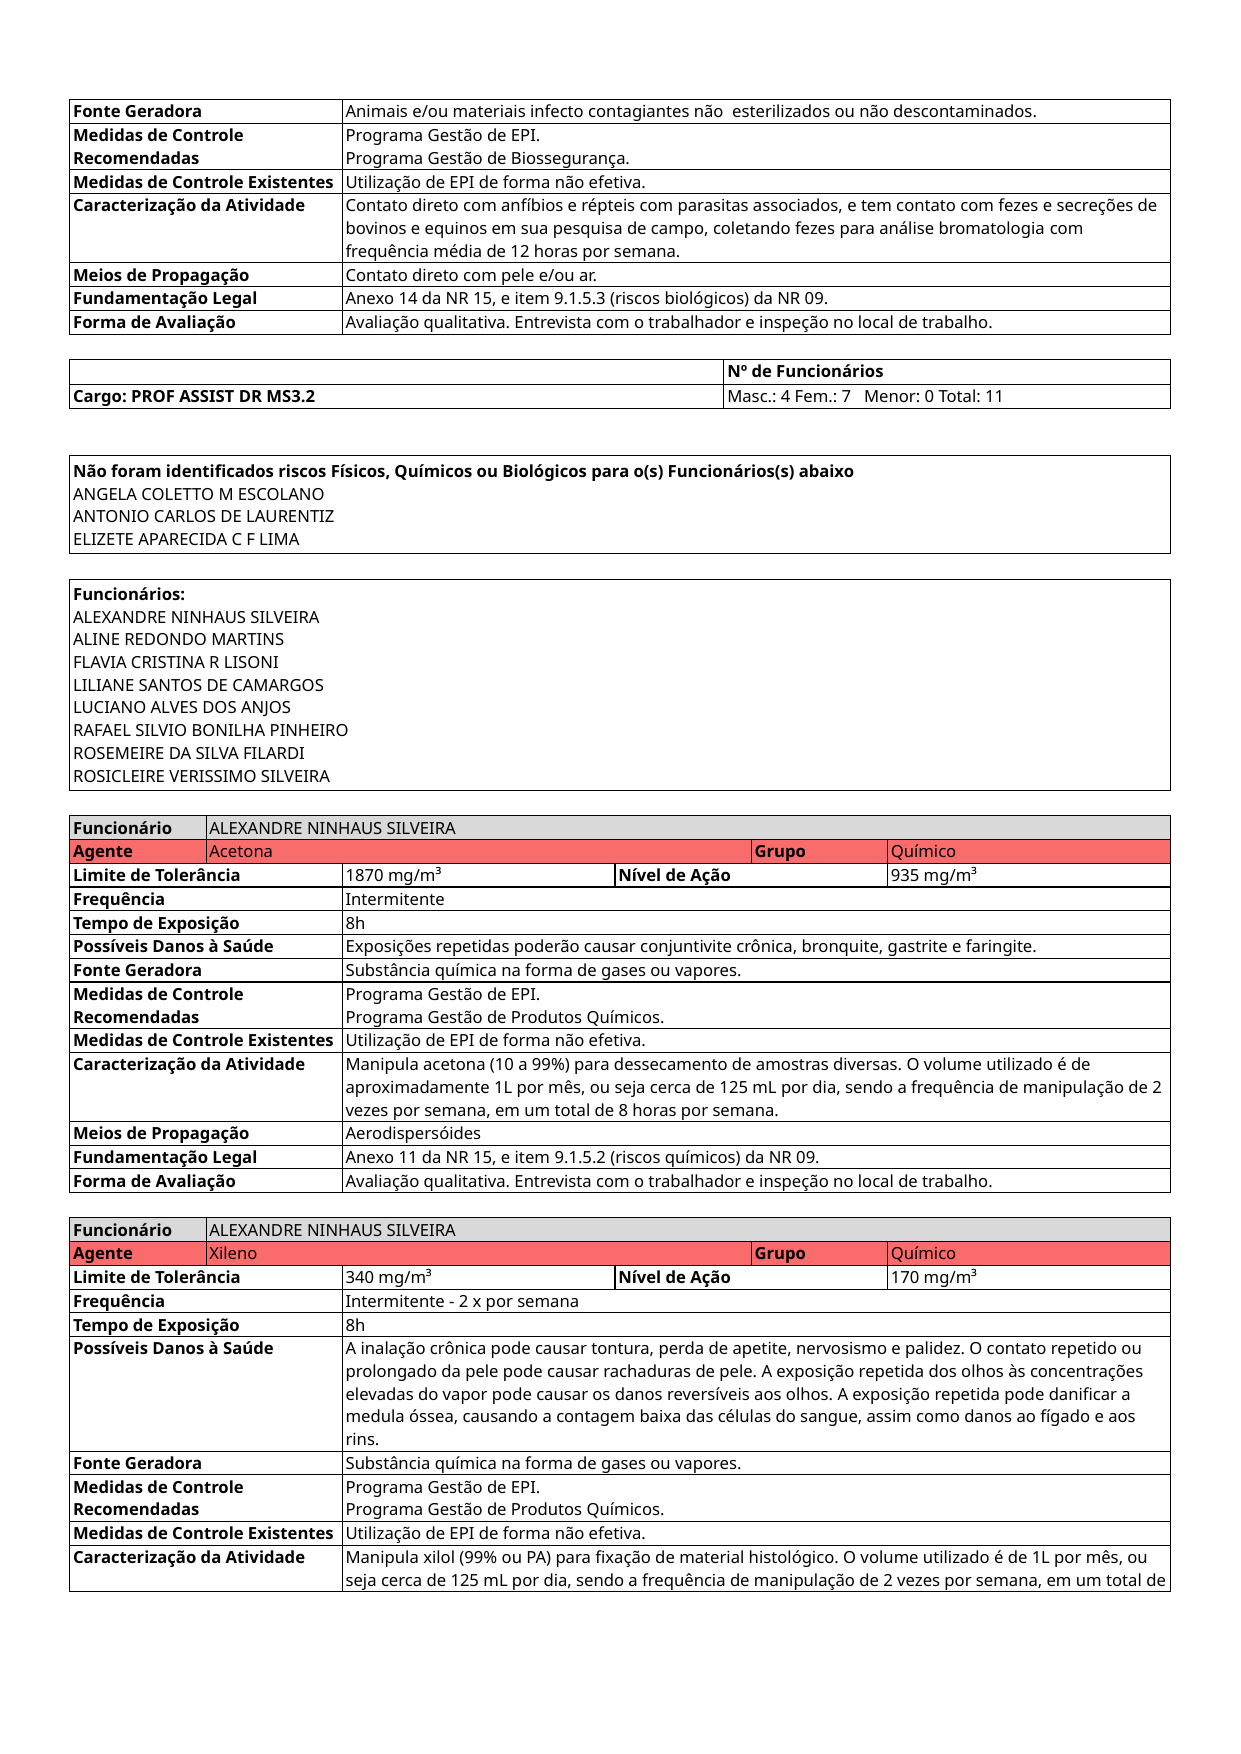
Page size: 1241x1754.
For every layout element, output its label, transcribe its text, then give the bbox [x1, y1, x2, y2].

table_cell Forma de Avaliação [70, 1169, 342, 1192]
table_cell Agente [70, 1242, 206, 1265]
table_cell Caracterização da Atividade [70, 1053, 342, 1121]
table_cell Programa Gestão de EPI. Programa Gestão de Biossegurança. [343, 124, 1170, 169]
table_cell Avaliação qualitativa. Entrevista com o trabalhador e inspeção no local de trabalho. [343, 1169, 1170, 1192]
table_cell Frequência [70, 1290, 342, 1312]
table_cell Limite de Tolerância [70, 1266, 342, 1288]
table_cell Fonte Geradora [70, 100, 342, 123]
table_cell Animais e/ou materiais infecto contagiantes não esterilizados ou não descontaminados. [343, 100, 1170, 123]
table_cell Contato direto com anfíbios e répteis com parasitas associados, e tem contato com fezes e secreções de bovinos e equinos em sua pesquisa de campo, coletando fezes para análise bromatologia com frequência média de 12 horas por semana. [343, 194, 1170, 262]
table_cell 1870 mg/m³ [343, 864, 614, 886]
table_cell 8h [343, 1313, 1170, 1336]
table_cell Medidas de Controle Existentes [70, 170, 342, 193]
table_cell Medidas de Controle Existentes [70, 1522, 342, 1544]
table_cell Substância química na forma de gases ou vapores. [343, 959, 1170, 981]
table_cell Meios de Propagação [70, 263, 342, 286]
table_cell Manipula acetona (10 a 99%) para dessecamento de amostras diversas. O volume utilizado é de aproximadamente 1L por mês, ou seja cerca de 125 mL por dia, sendo a frequência de manipulação de 2 vezes por semana, em um total de 8 horas por semana. [343, 1053, 1170, 1121]
table_cell Anexo 14 da NR 15, e item 9.1.5.3 (riscos biológicos) da NR 09. [343, 287, 1170, 310]
table_cell Cargo: PROF ASSIST DR MS3.2 [70, 385, 723, 407]
table_header Funcionário [70, 816, 206, 839]
table_cell Possíveis Danos à Saúde [70, 1337, 342, 1451]
table_header Nº de Funcionários [724, 360, 1170, 384]
table_cell Fonte Geradora [70, 959, 342, 981]
table_cell Limite de Tolerância [70, 864, 342, 886]
table_cell 170 mg/m³ [888, 1266, 1170, 1288]
table_cell Possíveis Danos à Saúde [70, 935, 342, 958]
table_cell Utilização de EPI de forma não efetiva. [343, 1522, 1170, 1544]
table_cell Masc.: 4 Fem.: 7 Menor: 0 Total: 11 [724, 385, 1170, 407]
table_cell Fundamentação Legal [70, 287, 342, 310]
table_cell Aerodispersóides [343, 1122, 1170, 1144]
table_cell Programa Gestão de EPI. Programa Gestão de Produtos Químicos. [343, 983, 1170, 1028]
table_cell Medidas de Controle Recomendadas [70, 124, 342, 169]
table_cell Exposições repetidas poderão causar conjuntivite crônica, bronquite, gastrite e faringite. [343, 935, 1170, 958]
table_cell Frequência [70, 888, 342, 910]
table_cell Contato direto com pele e/ou ar. [343, 263, 1170, 286]
table_header Funcionários: ALEXANDRE NINHAUS SILVEIRA ALINE REDONDO MARTINS FLAVIA CRISTINA R LISONI LILIANE SANTOS DE CAMARGOS LUCIANO ALVES DOS ANJOS RAFAEL SILVIO BONILHA PINHEIRO ROSEMEIRE DA SILVA FILARDI ROSICLEIRE VERISSIMO SILVEIRA [70, 580, 1170, 790]
table_cell Manipula xilol (99% ou PA) para fixação de material histológico. O volume utilizado é de 1L por mês, ou seja cerca de 125 mL por dia, sendo a frequência de manipulação de 2 vezes por semana, em um total de [343, 1546, 1170, 1591]
table_cell Medidas de Controle Existentes [70, 1029, 342, 1052]
table_header ALEXANDRE NINHAUS SILVEIRA [207, 1218, 1170, 1241]
table_cell Agente [70, 840, 206, 863]
table_cell Utilização de EPI de forma não efetiva. [343, 170, 1170, 193]
table_cell Tempo de Exposição [70, 911, 342, 934]
table_cell 935 mg/m³ [888, 864, 1170, 886]
table_header [70, 360, 723, 384]
table_cell Caracterização da Atividade [70, 1546, 342, 1591]
table_cell A inalação crônica pode causar tontura, perda de apetite, nervosismo e palidez. O contato repetido ou prolongado da pele pode causar rachaduras de pele. A exposição repetida dos olhos às concentrações elevadas do vapor pode causar os danos reversíveis aos olhos. A exposição repetida pode danificar a medula óssea, causando a contagem baixa das células do sangue, assim como danos ao fígado e aos rins. [343, 1337, 1170, 1451]
table_cell Medidas de Controle Recomendadas [70, 1475, 342, 1521]
table_cell Grupo [752, 840, 887, 863]
table_cell Intermitente - 2 x por semana [343, 1290, 1170, 1312]
table_cell Fonte Geradora [70, 1452, 342, 1474]
table_cell Intermitente [343, 888, 1170, 910]
table_cell Meios de Propagação [70, 1122, 342, 1144]
table_cell Avaliação qualitativa. Entrevista com o trabalhador e inspeção no local de trabalho. [343, 311, 1170, 333]
table_cell Fundamentação Legal [70, 1146, 342, 1168]
table_header ALEXANDRE NINHAUS SILVEIRA [207, 816, 1170, 839]
table_cell Químico [888, 840, 1170, 863]
table_cell Programa Gestão de EPI. Programa Gestão de Produtos Químicos. [343, 1475, 1170, 1521]
table_cell Nível de Ação [616, 1266, 887, 1288]
table_cell Tempo de Exposição [70, 1313, 342, 1336]
table_cell 340 mg/m³ [343, 1266, 614, 1288]
table_header Funcionário [70, 1218, 206, 1241]
table_cell Anexo 11 da NR 15, e item 9.1.5.2 (riscos químicos) da NR 09. [343, 1146, 1170, 1168]
table_cell Forma de Avaliação [70, 311, 342, 333]
table_cell 8h [343, 911, 1170, 934]
table_cell Substância química na forma de gases ou vapores. [343, 1452, 1170, 1474]
table_cell Utilização de EPI de forma não efetiva. [343, 1029, 1170, 1052]
table_cell Acetona [207, 840, 751, 863]
table_cell Químico [888, 1242, 1170, 1265]
table_cell Grupo [752, 1242, 887, 1265]
table_cell Caracterização da Atividade [70, 194, 342, 262]
table_cell Nível de Ação [616, 864, 887, 886]
table_cell Xileno [207, 1242, 751, 1265]
table_header Não foram identificados riscos Físicos, Químicos ou Biológicos para o(s) Funcionários(s) abaixo ANGELA COLETTO M ESCOLANO ANTONIO CARLOS DE LAURENTIZ ELIZETE APARECIDA C F LIMA [70, 456, 1170, 553]
table_cell Medidas de Controle Recomendadas [70, 983, 342, 1028]
